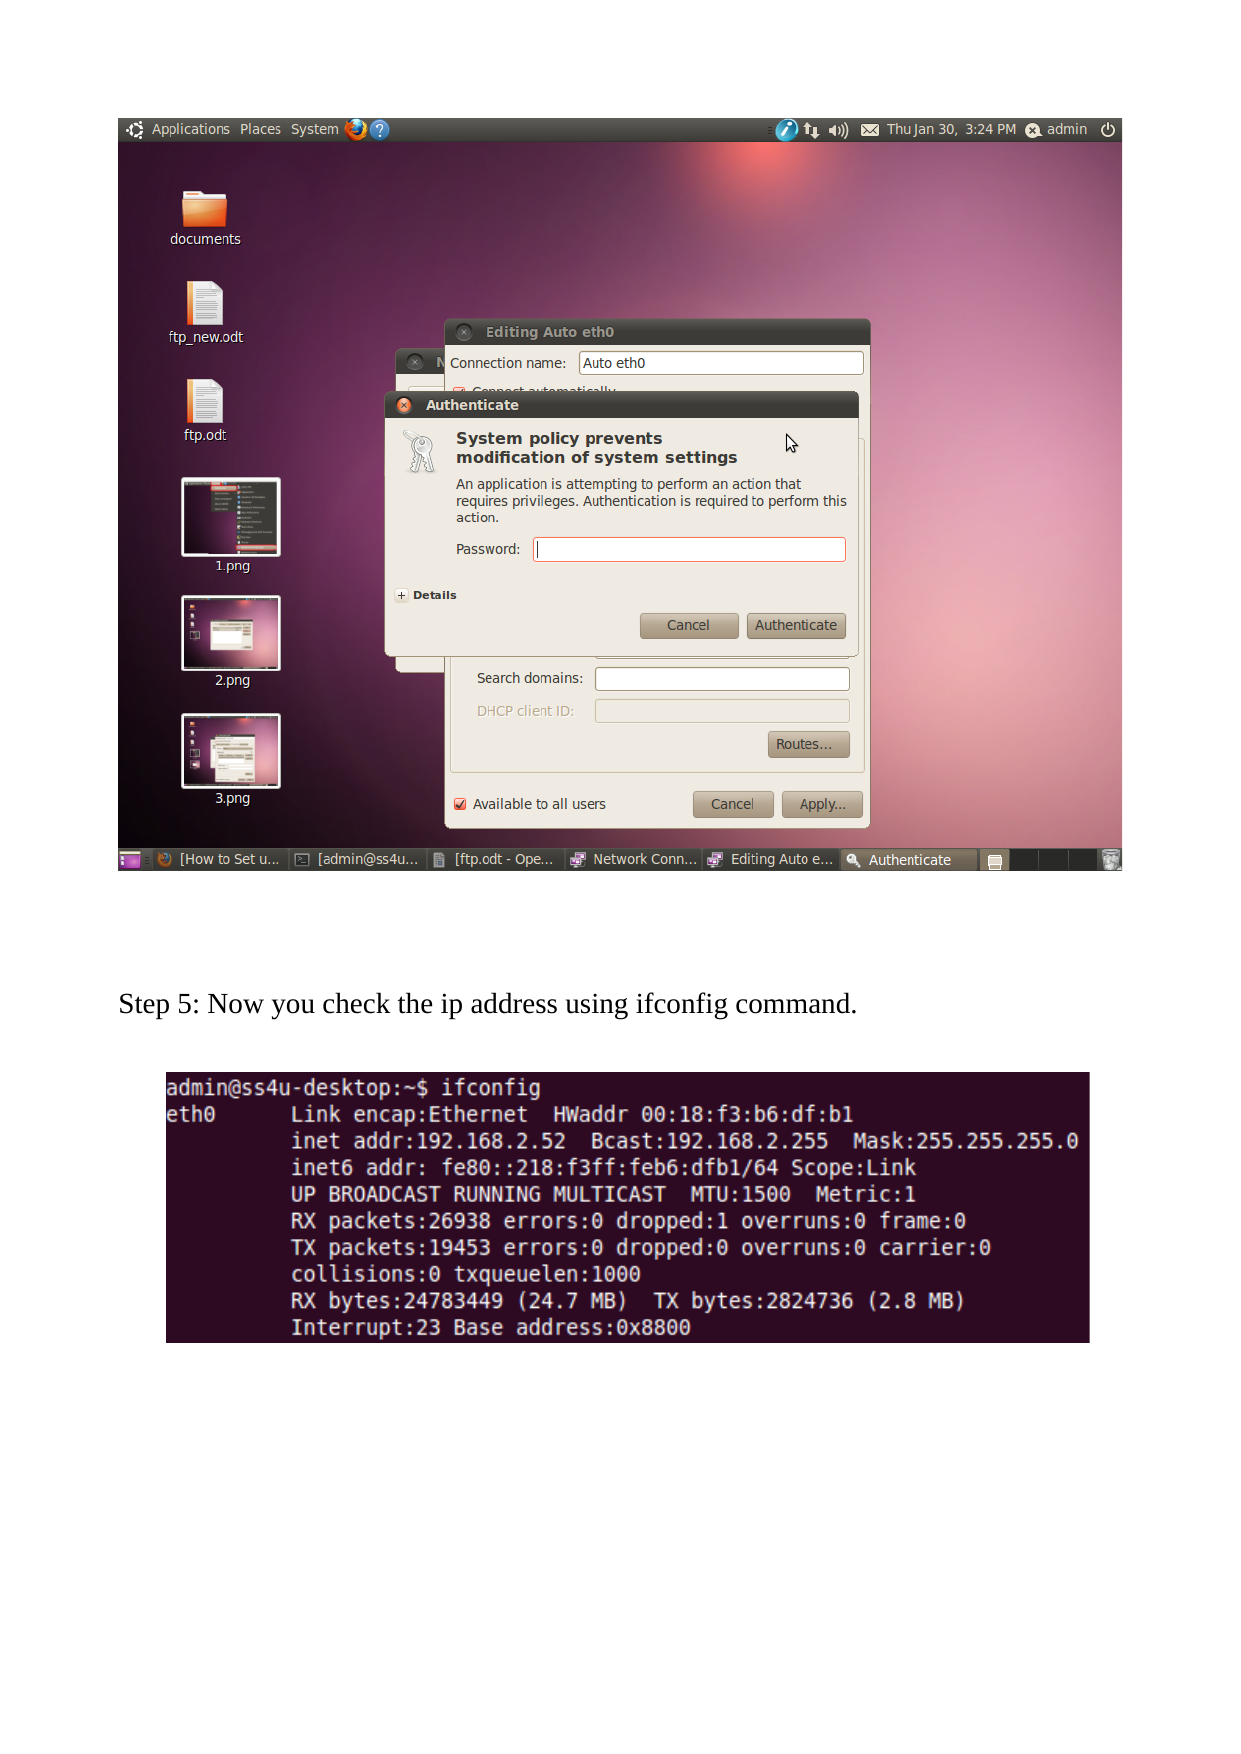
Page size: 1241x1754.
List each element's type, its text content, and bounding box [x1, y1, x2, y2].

text Step 5: Now you check the ip address using ifconfig command. [118, 986, 1122, 1019]
picture [166, 1072, 1090, 1343]
picture [118, 118, 1123, 871]
